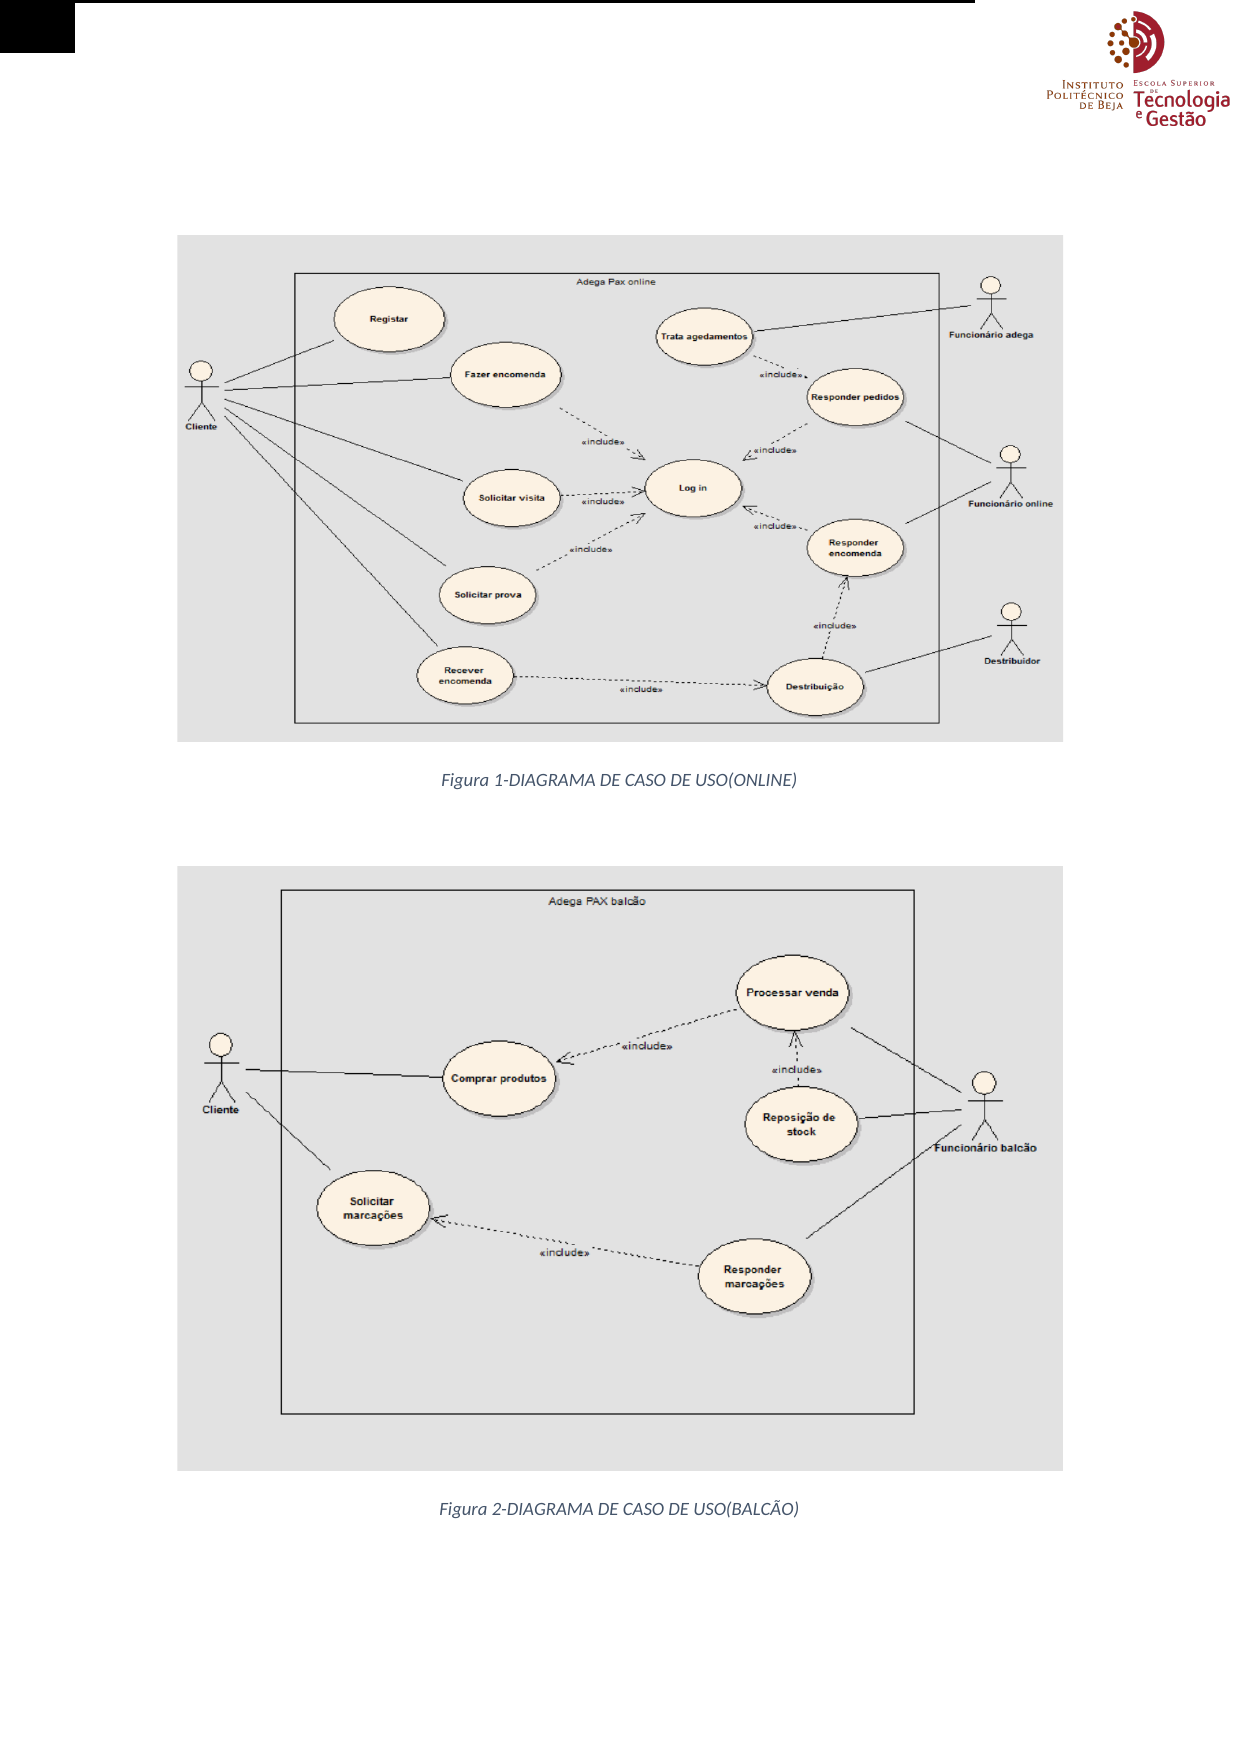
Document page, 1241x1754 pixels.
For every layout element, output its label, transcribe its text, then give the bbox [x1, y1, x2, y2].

text Figura 2-DIAGRAMA DE CASO DE USO(BALCÃO) [177, 1497, 1063, 1519]
text Figura 1-DIAGRAMA DE CASO DE USO(ONLINE) [177, 768, 1063, 791]
